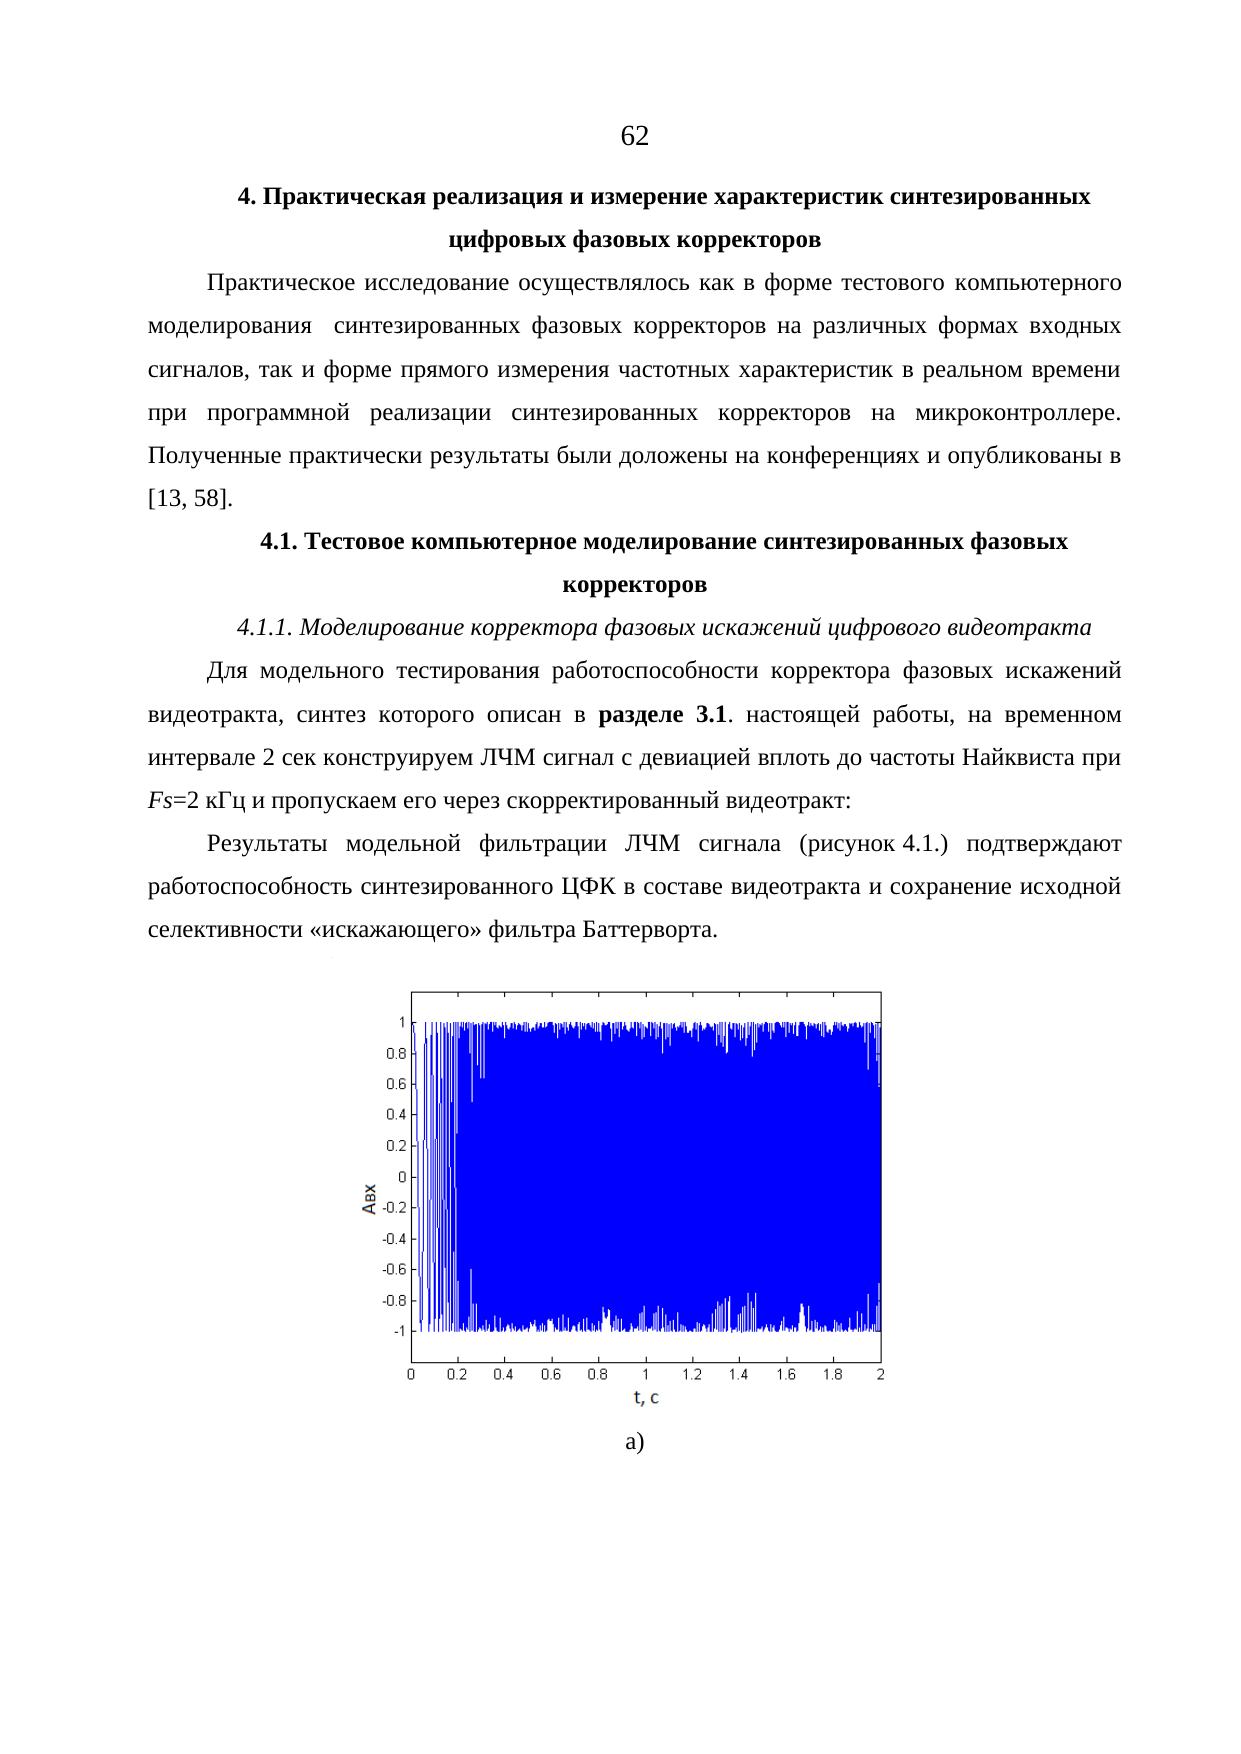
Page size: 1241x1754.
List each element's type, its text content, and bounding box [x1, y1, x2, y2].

subtitle 4.1. Тестовое компьютерное моделирование синтезированных фазовых корректоров [148, 526, 1122, 598]
text Для модельного тестирования работоспособности корректора фазовых искажений видеотракта, синтез которого описан в разделе 3.1. настоящей работы, на временном интервале 2 сек конструируем ЛЧМ сигнал с девиацией вплоть до частоты Найквиста при Fs=2 кГц и пропускаем его через скорректированный видеотракт: [148, 656, 1122, 814]
subtitle 4.1.1. Моделирование корректора фазовых искажений цифрового видеотракта [148, 612, 1122, 641]
subtitle 4. Практическая реализация и измерение характеристик синтезированных цифровых фазовых корректоров [148, 181, 1122, 253]
table_header а) [228, 958, 1042, 1454]
picture [332, 957, 938, 1412]
text Практическое исследование осуществлялось как в форме тестового компьютерного моделирования синтезированных фазовых корректоров на различных формах входных сигналов, так и форме прямого измерения частотных характеристик в реальном времени при программной реализации синтезированных корректоров на микроконтроллере. Полученные практически результаты были доложены на конференциях и опубликованы в [13, 58]. [148, 267, 1122, 512]
text Результаты модельной фильтрации ЛЧМ сигнала (рисунок 4.1.) подтверждают работоспособность синтезированного ЦФК в составе видеотракта и сохранение исходной селективности «искажающего» фильтра Баттерворта. [148, 828, 1122, 943]
